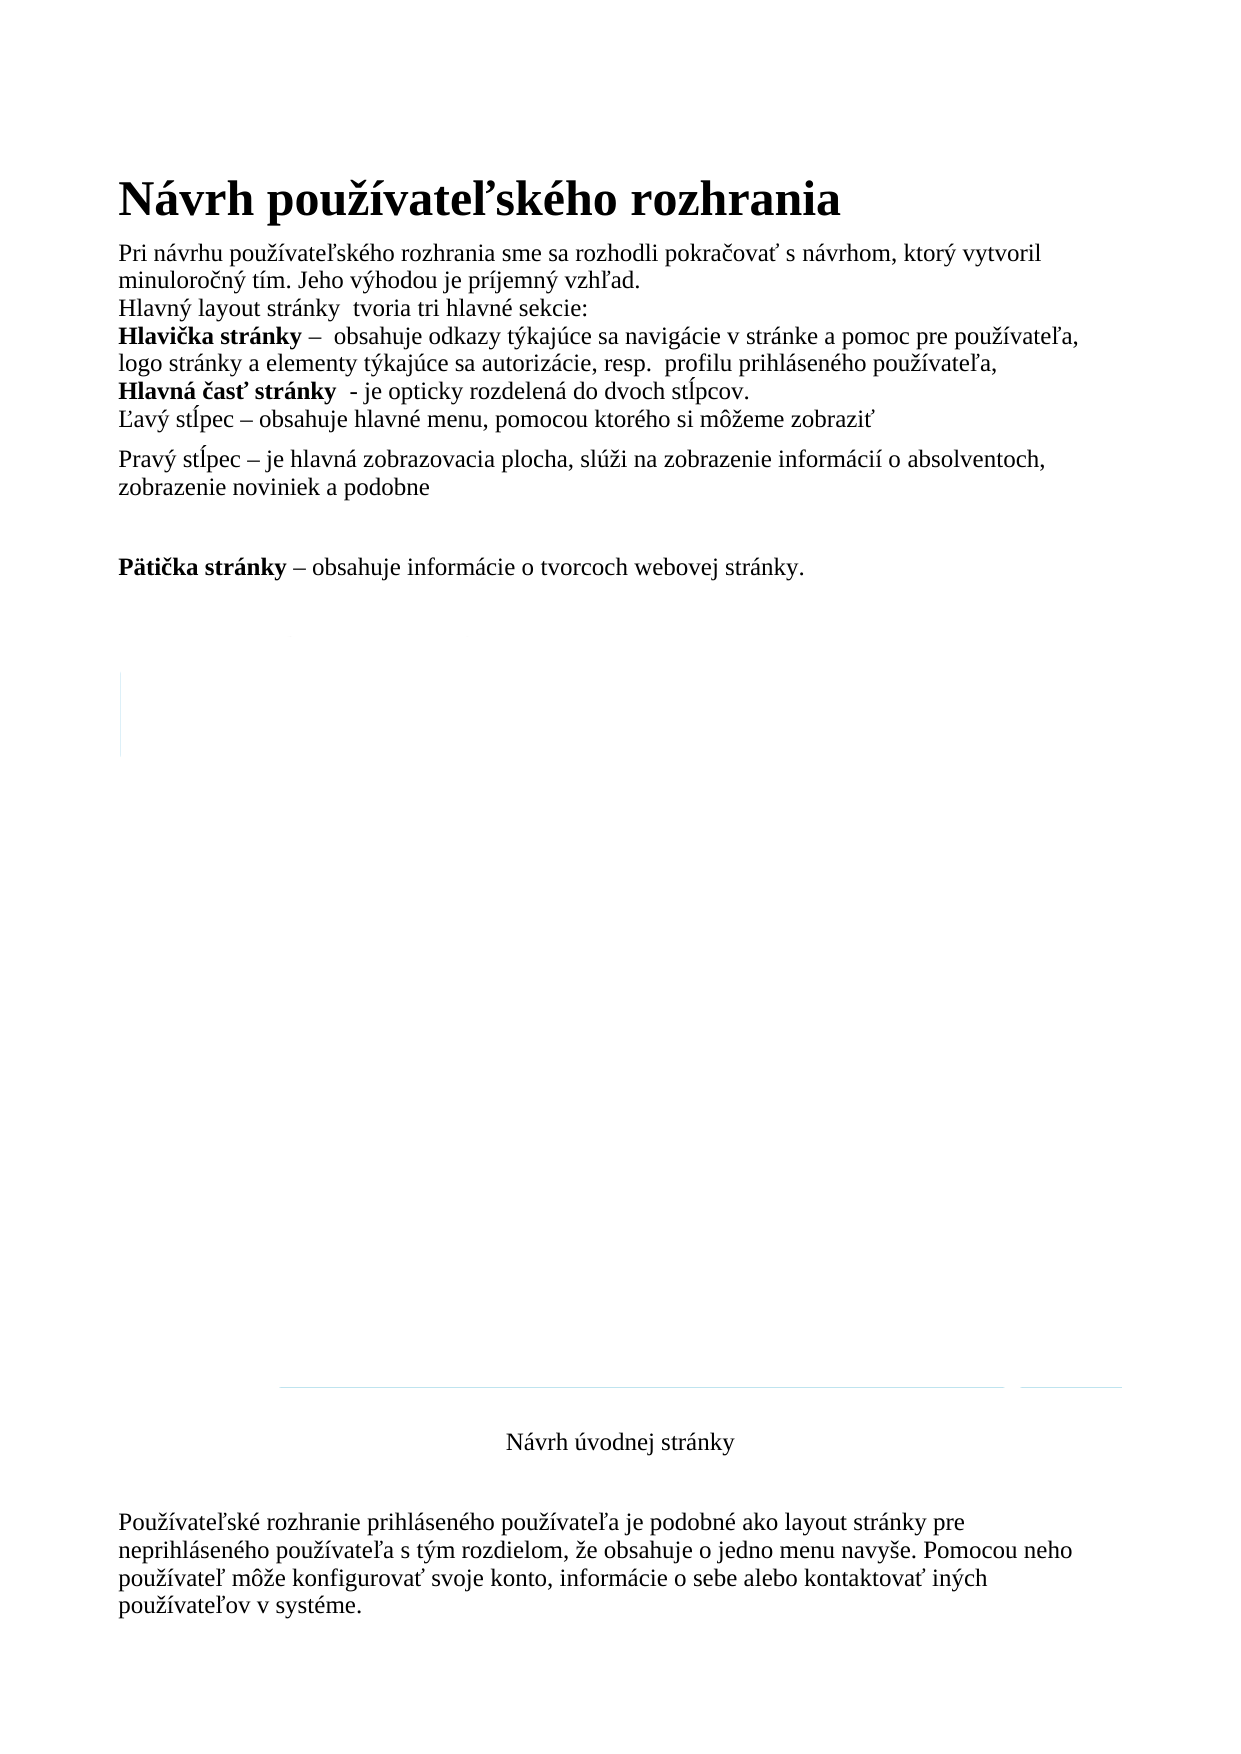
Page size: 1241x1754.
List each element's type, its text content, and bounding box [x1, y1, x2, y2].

text Hlavná časť stránky - je opticky rozdelená do dvoch stĺpcov. [118, 377, 1122, 405]
text Návrh úvodnej stránky [118, 1428, 1122, 1456]
text Ľavý stĺpec – obsahuje hlavné menu, pomocou ktorého si môžeme zobraziť [118, 405, 1122, 433]
text Hlavička stránky – obsahuje odkazy týkajúce sa navigácie v stránke a pomoc pre používateľa, logo stránky a elementy týkajúce sa autorizácie, resp. profilu prihláseného používateľa, [118, 322, 1122, 377]
text Pri návrhu používateľského rozhrania sme sa rozhodli pokračovať s návrhom, ktorý vytvoril minuloročný tím. Jeho výhodou je príjemný vzhľad. [118, 239, 1122, 294]
subtitle Návrh používateľského rozhrania [118, 171, 1122, 226]
text Pravý stĺpec – je hlavná zobrazovacia plocha, slúži na zobrazenie informácií o absolventoch, zobrazenie noviniek a podobne [118, 445, 1122, 501]
text Pätička stránky – obsahuje informácie o tvorcoch webovej stránky. [118, 553, 1122, 581]
text Hlavný layout stránky tvoria tri hlavné sekcie: [118, 294, 1122, 322]
text Používateľské rozhranie prihláseného používateľa je podobné ako layout stránky pre neprihláseného používateľa s tým rozdielom, že obsahuje o jedno menu navyše. Pomocou neho používateľ môže konfigurovať svoje konto, informácie o sebe alebo kontaktovať iných používateľov v systéme. [118, 1508, 1122, 1619]
